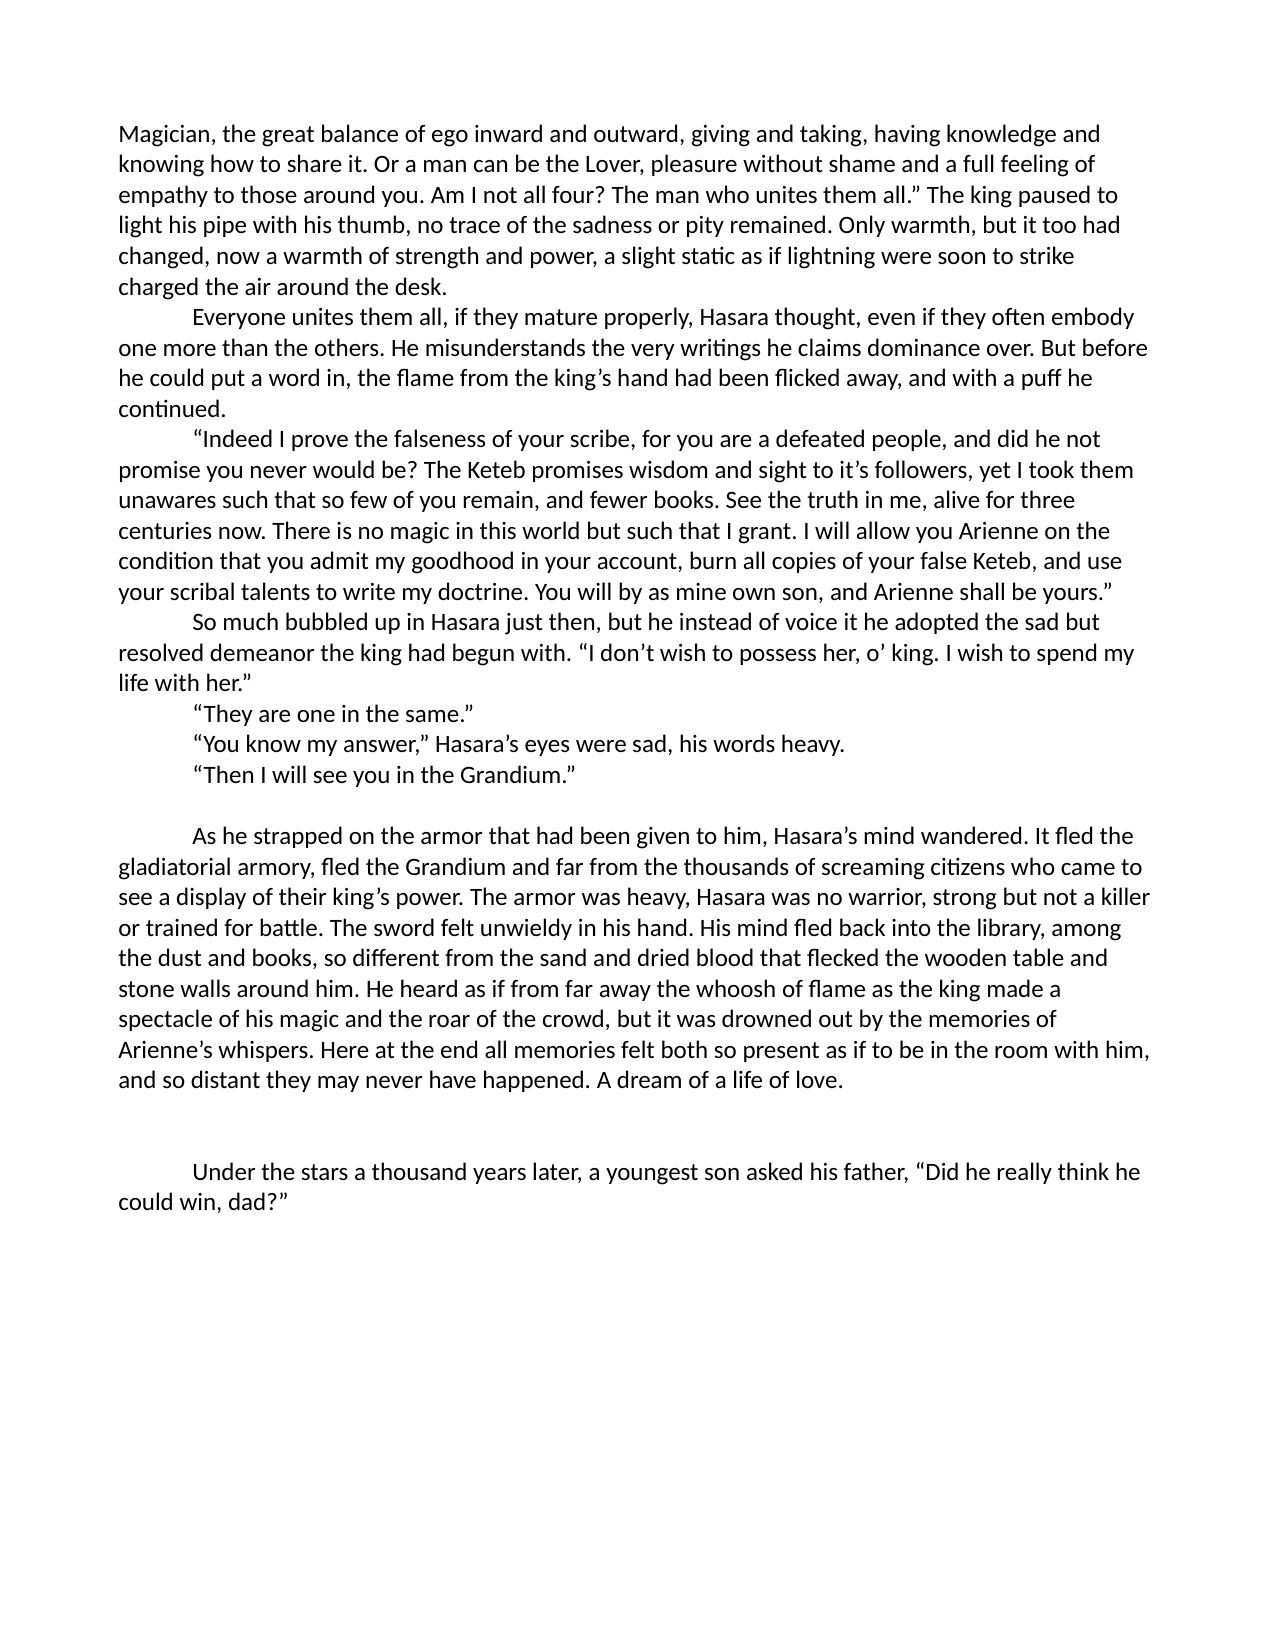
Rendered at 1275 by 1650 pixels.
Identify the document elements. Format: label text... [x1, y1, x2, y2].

text Everyone unites them all, if they mature properly, Hasara thought, even if they often embody one more than the others. He misunderstands the very writings he claims dominance over. But before he could put a word in, the flame from the king’s hand had been flicked away, and with a puff he continued. [118, 301, 1157, 423]
text As he strapped on the armor that had been given to him, Hasara’s mind wandered. It fled the gladiatorial armory, fled the Grandium and far from the thousands of screaming citizens who came to see a display of their king’s power. The armor was heavy, Hasara was no warrior, strong but not a killer or trained for battle. The sword felt unwieldy in his hand. His mind fled back into the library, among the dust and books, so different from the sand and dried blood that flecked the wooden table and stone walls around him. He heard as if from far away the whoosh of flame as the king made a spectacle of his magic and the roar of the crowd, but it was drowned out by the memories of Arienne’s whispers. Here at the end all memories felt both so present as if to be in the room with him, and so distant they may never have happened. A dream of a life of love. [118, 820, 1157, 1095]
text So much bubbled up in Hasara just then, but he instead of voice it he adopted the sad but resolved demeanor the king had begun with. “I don’t wish to possess her, o’ king. I wish to spend my life with her.” [118, 606, 1157, 698]
text “They are one in the same.” [118, 698, 1157, 728]
text “Then I will see you in the Grandium.” [118, 759, 1157, 789]
text Under the stars a thousand years later, a youngest son asked his father, “Did he really think he could win, dad?” [118, 1156, 1157, 1217]
text Magician, the great balance of ego inward and outward, giving and taking, having knowledge and knowing how to share it. Or a man can be the Lover, pleasure without shame and a full feeling of empathy to those around you. Am I not all four? The man who unites them all.” The king paused to light his pipe with his thumb, no trace of the sadness or pity remained. Only warmth, but it too had changed, now a warmth of strength and power, a slight static as if lightning were soon to strike charged the air around the desk. [118, 118, 1157, 301]
text “You know my answer,” Hasara’s eyes were sad, his words heavy. [118, 728, 1157, 759]
text “Indeed I prove the falseness of your scribe, for you are a defeated people, and did he not promise you never would be? The Keteb promises wisdom and sight to it’s followers, yet I took them unawares such that so few of you remain, and fewer books. See the truth in me, alive for three centuries now. There is no magic in this world but such that I grant. I will allow you Arienne on the condition that you admit my goodhood in your account, burn all copies of your false Keteb, and use your scribal talents to write my doctrine. You will by as mine own son, and Arienne shall be yours.” [118, 423, 1157, 606]
